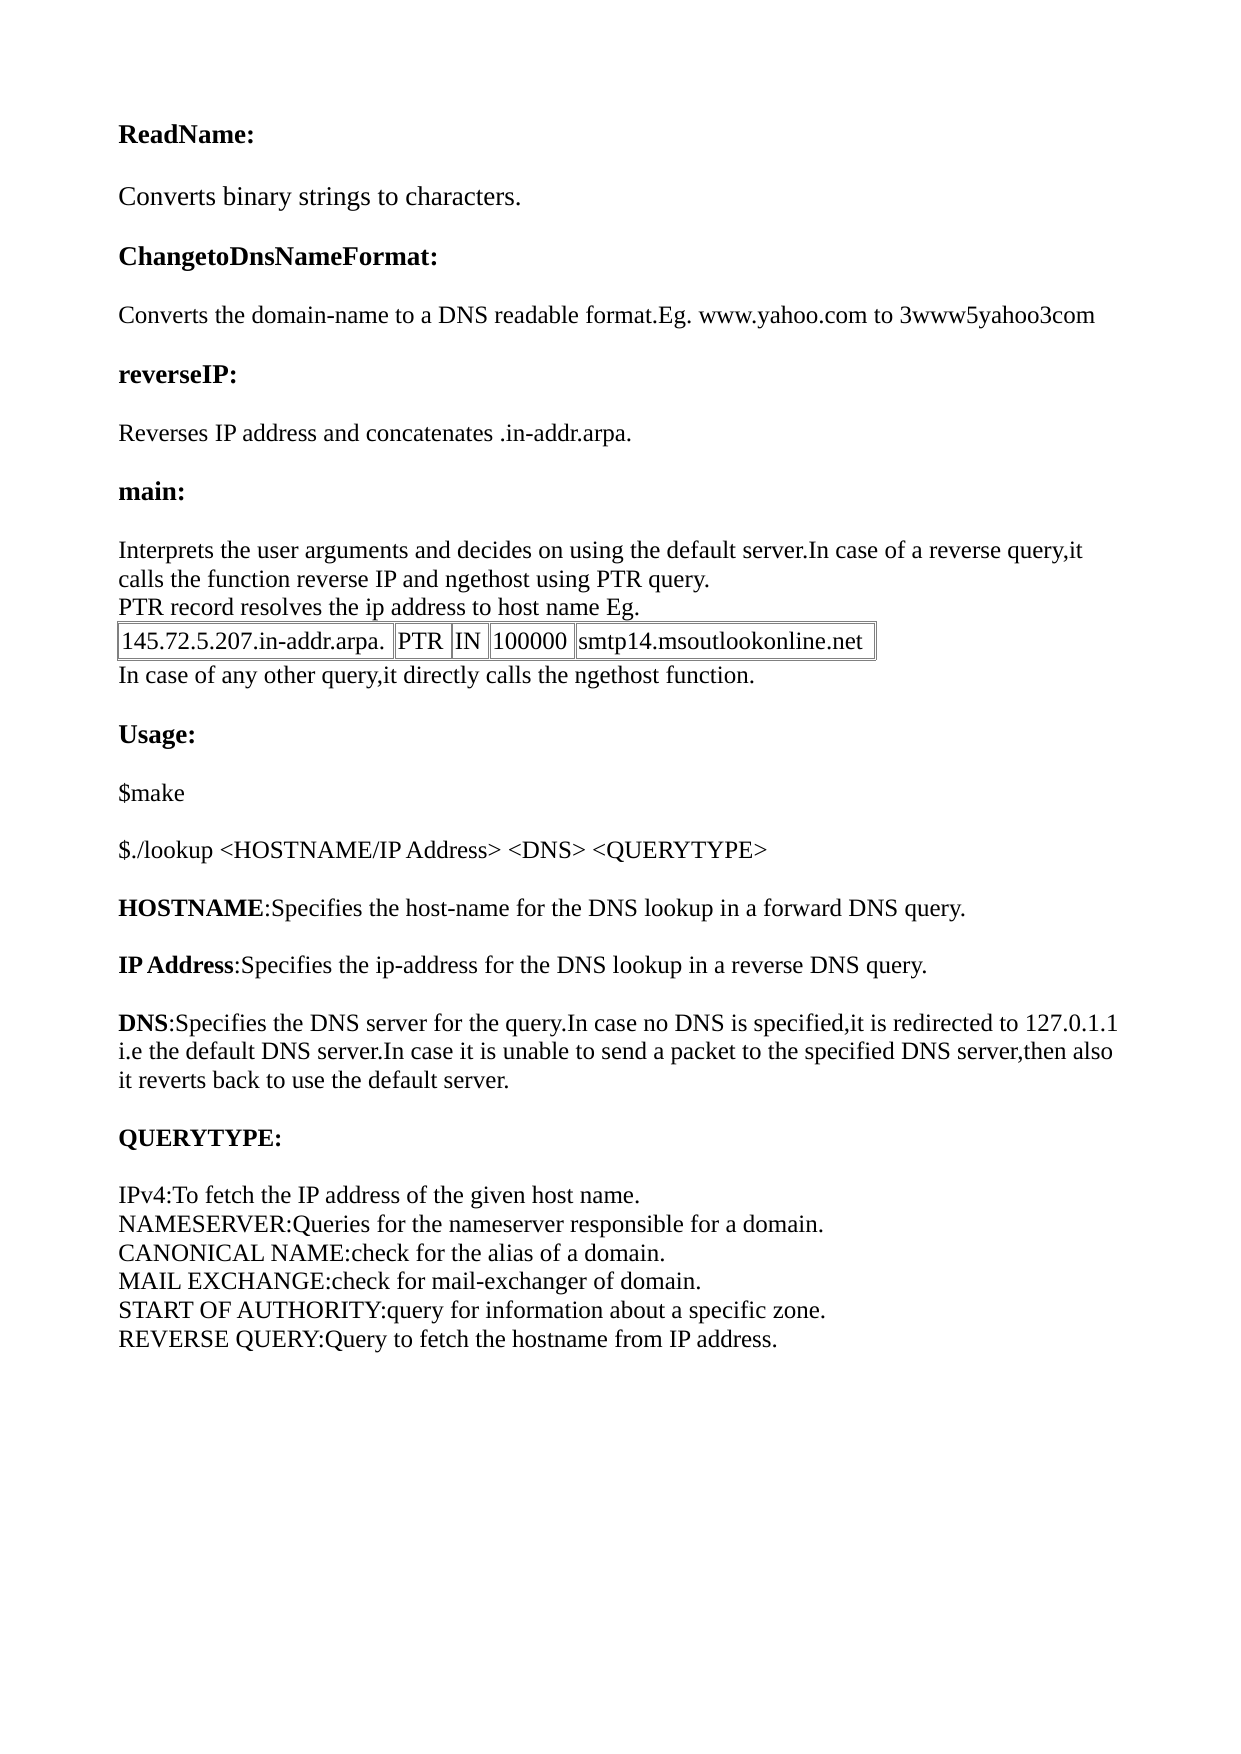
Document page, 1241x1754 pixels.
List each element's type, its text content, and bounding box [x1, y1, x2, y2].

text $./lookup <HOSTNAME/IP Address> <DNS> <QUERYTYPE> [118, 835, 1122, 864]
table_header 145.72.5.207.in-addr.arpa. [119, 624, 393, 658]
text DNS:Specifies the DNS server for the query.In case no DNS is specified,it is redirected to 127.0.1.1 i.e the default DNS server.In case it is unable to send a packet to the specified DNS server,then also it reverts back to use the default server. [118, 1008, 1122, 1094]
table_header 100000 [491, 624, 574, 658]
text CANONICAL NAME:check for the alias of a domain. [118, 1238, 1122, 1266]
text Reverses IP address and concatenates .in-addr.arpa. [118, 418, 1122, 446]
text reverseIP: [118, 358, 1122, 389]
text In case of any other query,it directly calls the ngethost function. [118, 660, 1122, 689]
text IP Address:Specifies the ip-address for the DNS lookup in a reverse DNS query. [118, 950, 1122, 979]
text NAMESERVER:Queries for the nameserver responsible for a domain. [118, 1209, 1122, 1238]
text IPv4:To fetch the IP address of the given host name. [118, 1180, 1122, 1209]
text START OF AUTHORITY:query for information about a specific zone. [118, 1295, 1122, 1324]
table_header smtp14.msoutlookonline.net [577, 624, 874, 658]
text ChangetoDnsNameFormat: [118, 240, 1122, 271]
table_header IN [453, 624, 488, 658]
table_header PTR [396, 624, 451, 658]
text REVERSE QUERY:Query to fetch the hostname from IP address. [118, 1324, 1122, 1353]
text QUERYTYPE: [118, 1123, 1122, 1151]
text Converts binary strings to characters. [118, 180, 1122, 212]
text Converts the domain-name to a DNS readable format.Eg. www.yahoo.com to 3www5yahoo3com [118, 300, 1122, 329]
text $make [118, 778, 1122, 806]
text Usage: [118, 718, 1122, 749]
text ReadName: [118, 118, 1122, 149]
text HOSTNAME:Specifies the host-name for the DNS lookup in a forward DNS query. [118, 893, 1122, 921]
text PTR record resolves the ip address to host name Eg. [118, 592, 1122, 621]
text main: [118, 475, 1122, 506]
text MAIL EXCHANGE:check for mail-exchanger of domain. [118, 1266, 1122, 1295]
text Interprets the user arguments and decides on using the default server.In case of a reverse query,it calls the function reverse IP and ngethost using PTR query. [118, 535, 1122, 592]
